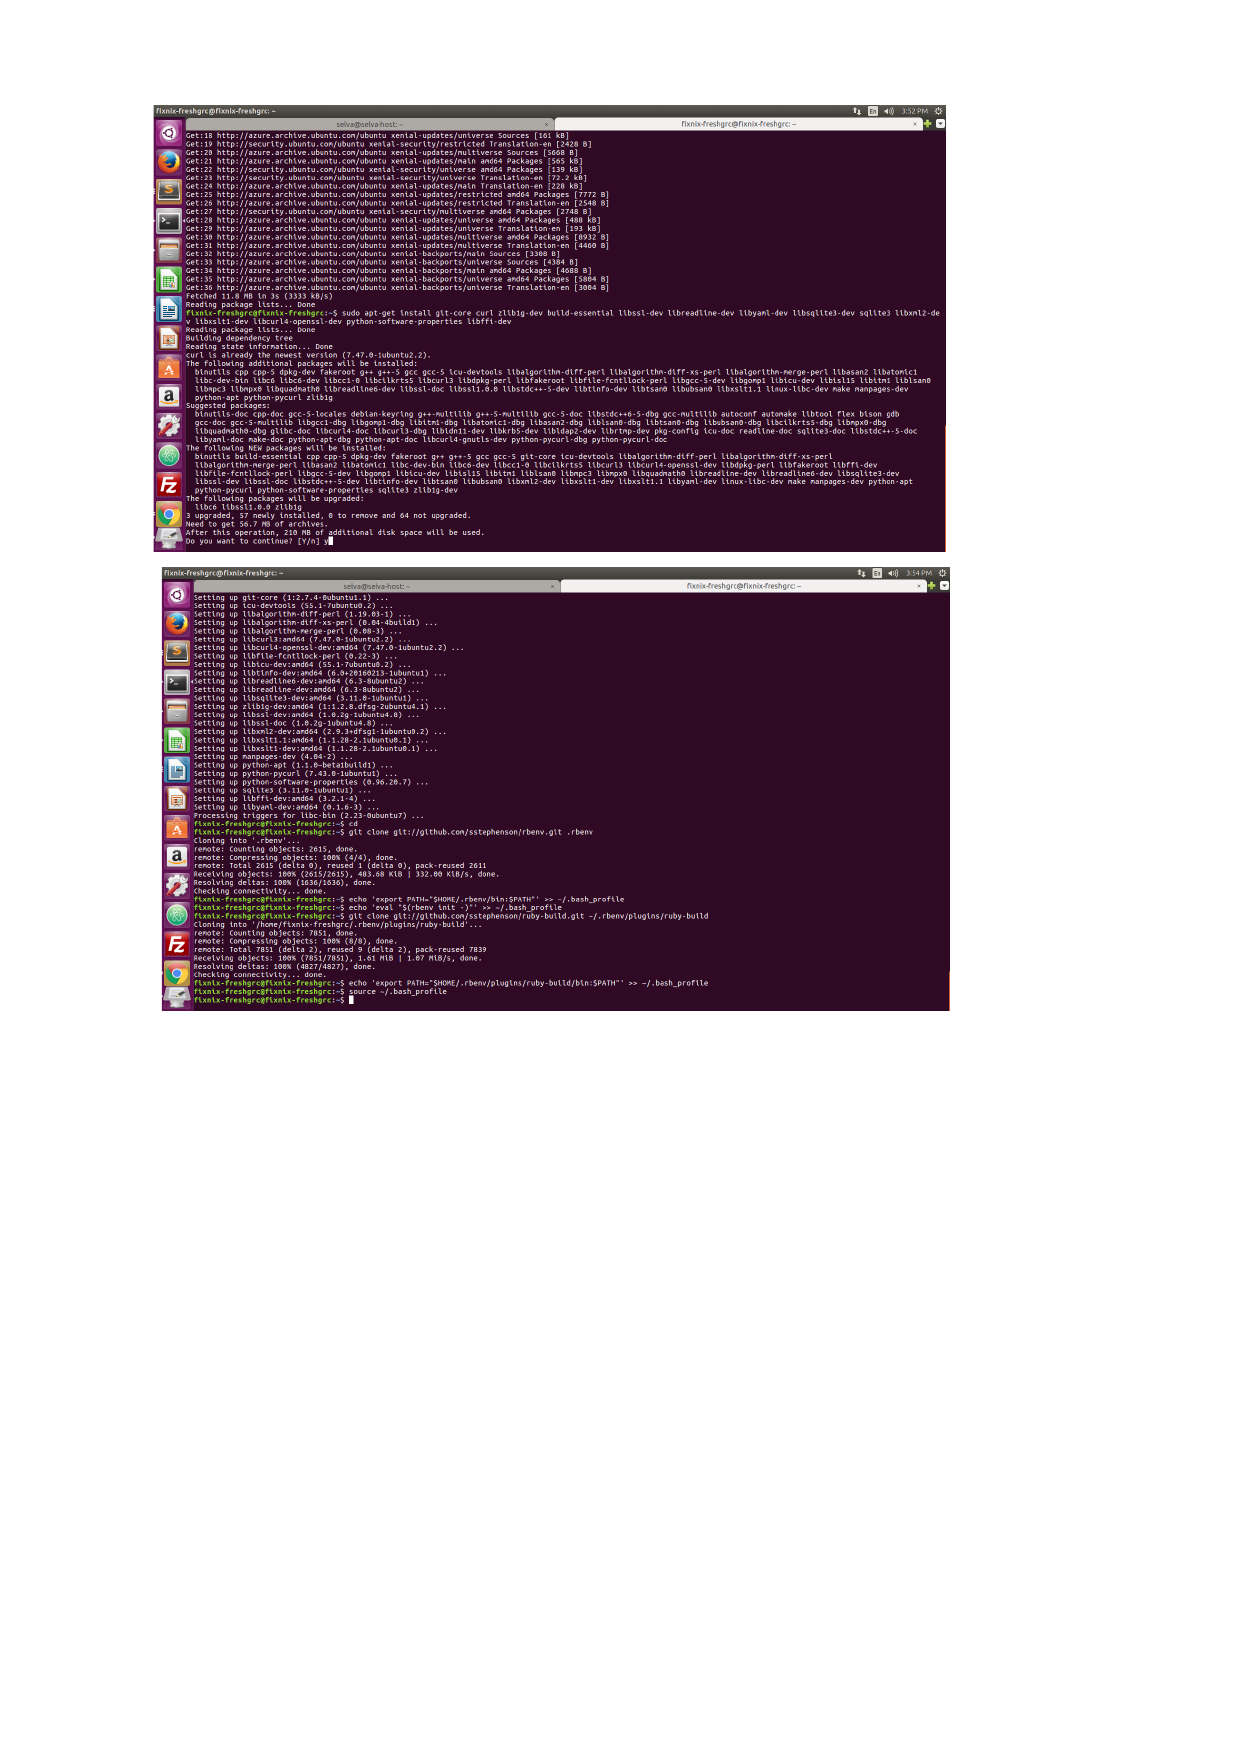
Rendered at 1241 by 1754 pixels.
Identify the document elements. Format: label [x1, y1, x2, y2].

picture [153, 105, 946, 552]
picture [161, 567, 950, 1011]
